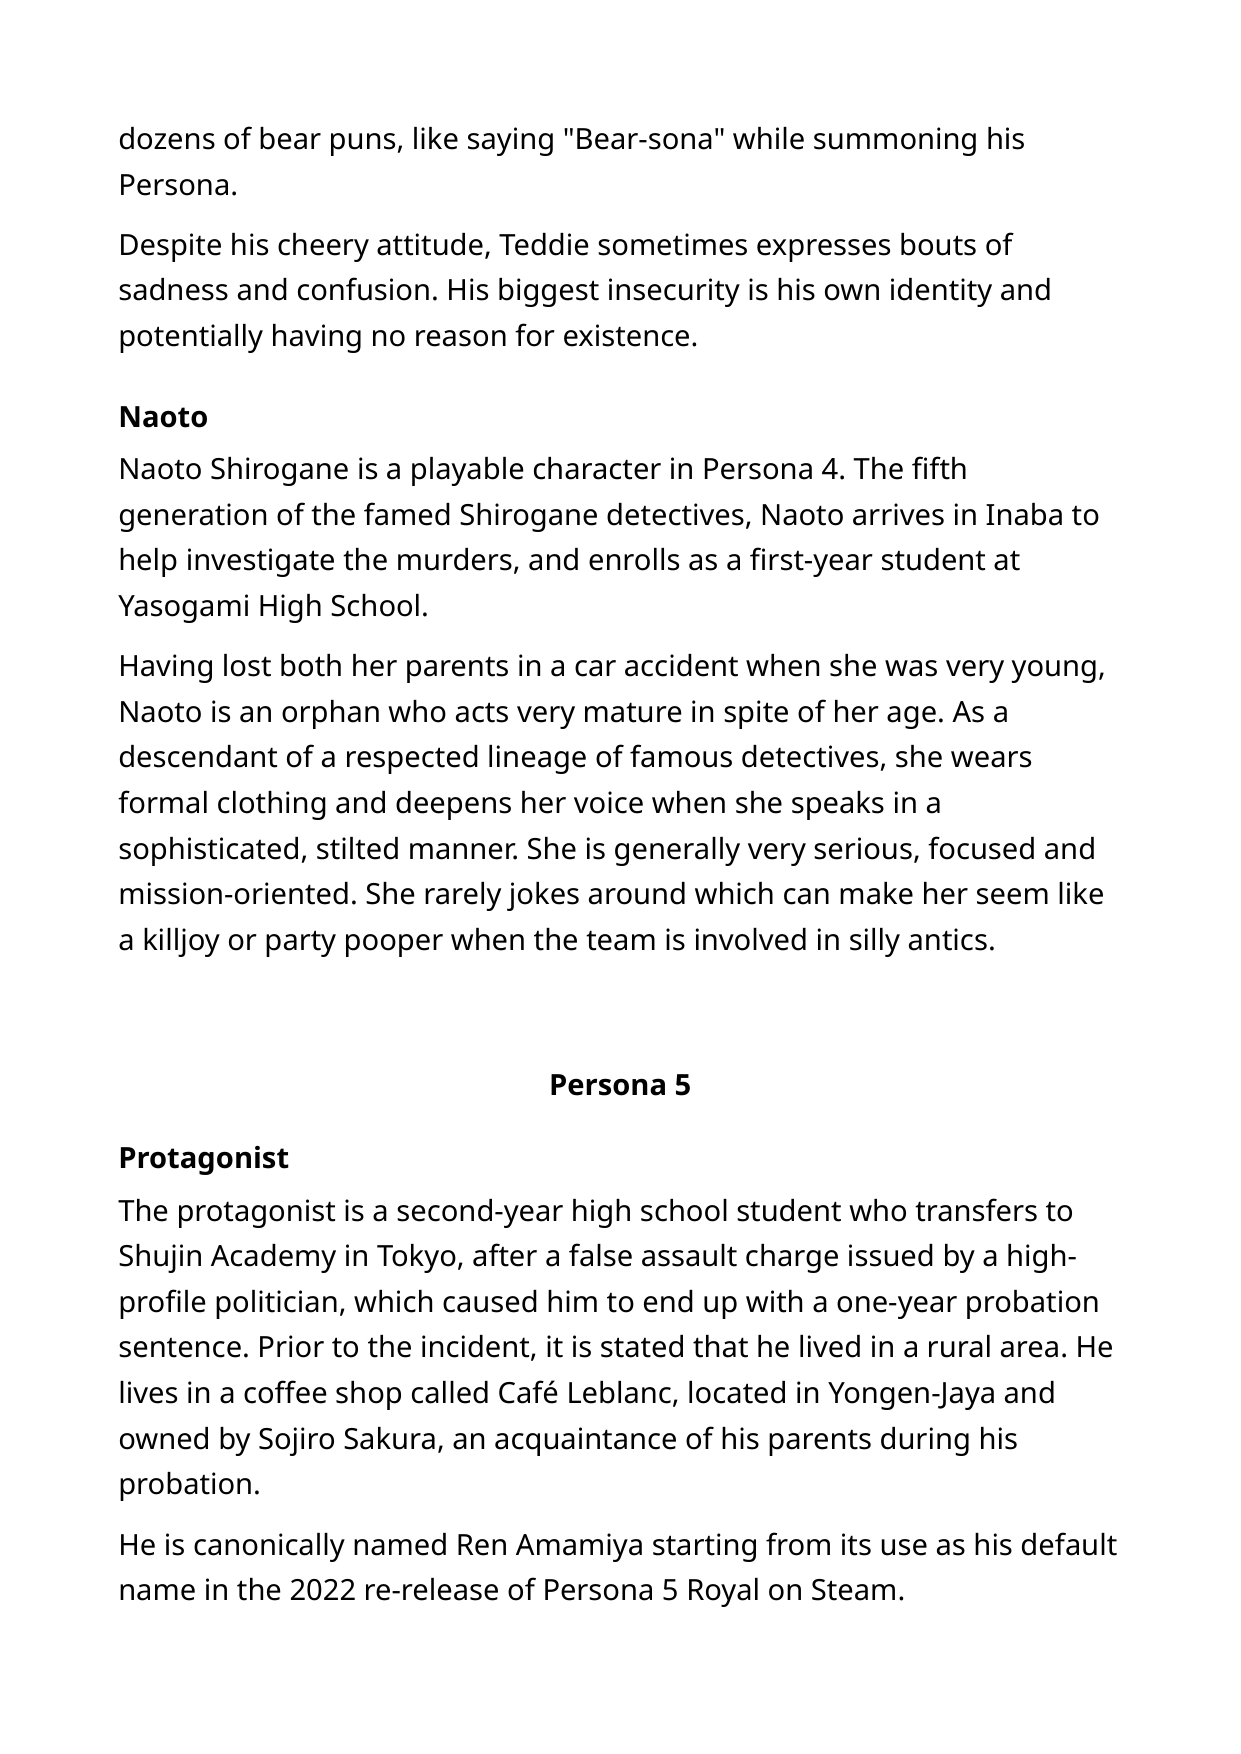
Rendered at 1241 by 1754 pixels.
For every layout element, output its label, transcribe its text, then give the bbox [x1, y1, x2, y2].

text Despite his cheery attitude, Teddie sometimes expresses bouts of sadness and confusion. His biggest insecurity is his own identity and potentially having no reason for existence. [118, 224, 1122, 355]
text He is canonically named Ren Amamiya starting from its use as his default name in the 2022 re-release of Persona 5 Royal on Steam. [118, 1524, 1122, 1609]
subtitle Persona 5 [118, 1065, 1122, 1104]
text Having lost both her parents in a car accident when she was very young, Naoto is an orphan who acts very mature in spite of her age. As a descendant of a respected lineage of famous detectives, she wears formal clothing and deepens her voice when she speaks in a sophisticated, stilted manner. She is generally very serious, focused and mission-oriented. She rarely jokes around which can make her seem like a killjoy or party pooper when the team is involved in silly antics. [118, 646, 1122, 959]
text dozens of bear puns, like saying "Bear-sona" while summoning his Persona. [118, 118, 1122, 203]
text The protagonist is a second-year high school student who transfers to Shujin Academy in Tokyo, after a false assault charge issued by a high-profile politician, which caused him to end up with a one-year probation sentence. Prior to the incident, it is stated that he lived in a rural area. He lives in a coffee shop called Café Leblanc, located in Yongen-Jaya and owned by Sojiro Sakura, an acquaintance of his parents during his probation. [118, 1190, 1122, 1503]
subtitle Naoto [118, 396, 1122, 436]
text Naoto Shirogane is a playable character in Persona 4. The fifth generation of the famed Shirogane detectives, Naoto arrives in Inaba to help investigate the murders, and enrolls as a first-year student at Yasogami High School. [118, 448, 1122, 625]
subtitle Protagonist [118, 1138, 1122, 1177]
